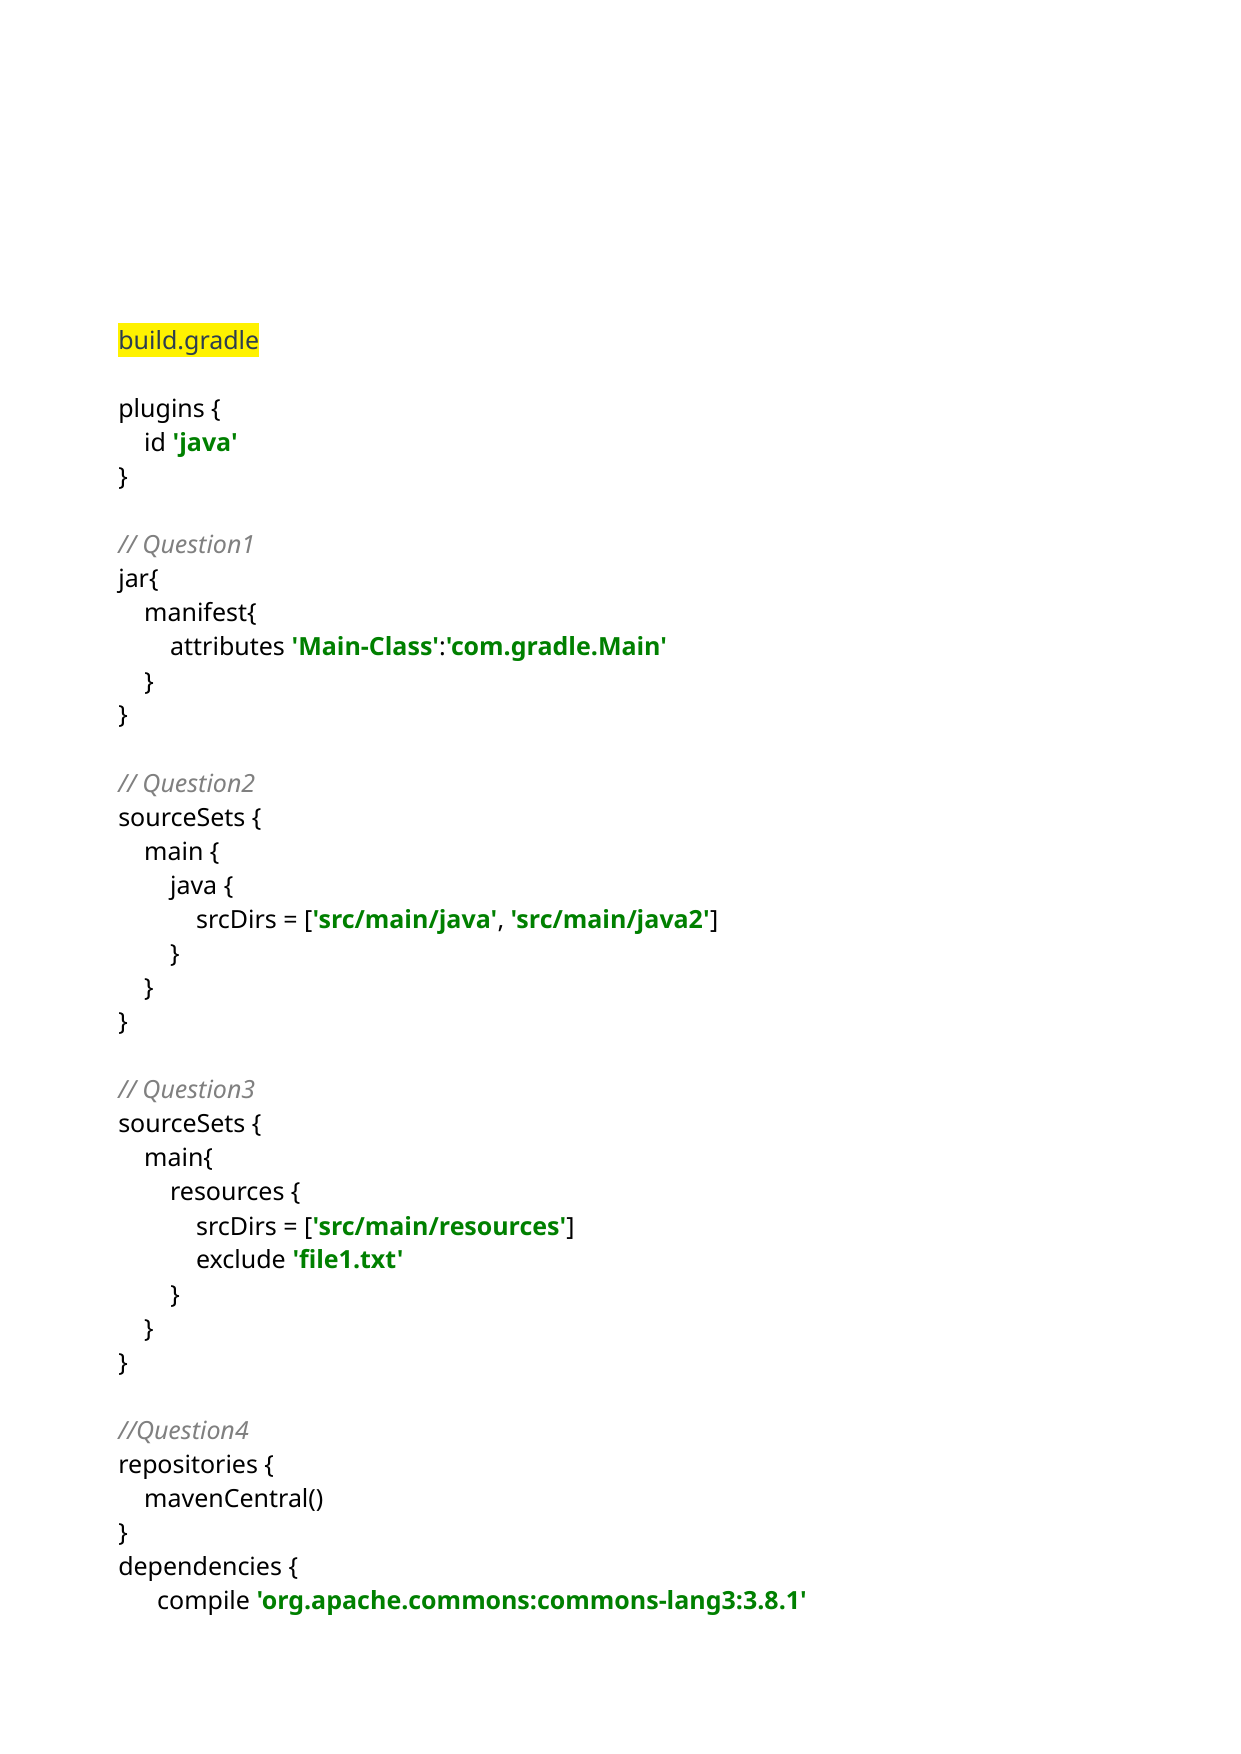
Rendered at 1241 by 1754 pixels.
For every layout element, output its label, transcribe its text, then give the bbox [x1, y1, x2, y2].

text // Question1 [118, 527, 1122, 561]
text sourceSets { [118, 799, 1122, 833]
text dependencies { [118, 1549, 1122, 1583]
text } [118, 1344, 1122, 1378]
text } [118, 697, 1122, 731]
text } [118, 970, 1122, 1004]
text main { [118, 833, 1122, 867]
text //Question4 [118, 1412, 1122, 1447]
text } [118, 1004, 1122, 1038]
text srcDirs = ['src/main/java', 'src/main/java2'] [118, 902, 1122, 936]
text } [118, 1515, 1122, 1549]
text srcDirs = ['src/main/resources'] [118, 1208, 1122, 1242]
text id 'java' [118, 425, 1122, 459]
text // Question2 [118, 765, 1122, 799]
text build.gradle [118, 322, 1122, 357]
text } [118, 1310, 1122, 1344]
text attributes 'Main-Class':'com.gradle.Main' [118, 629, 1122, 663]
text plugins { [118, 391, 1122, 425]
text manifest{ [118, 595, 1122, 629]
text java { [118, 867, 1122, 902]
text compile 'org.apache.commons:commons-lang3:3.8.1' [118, 1583, 1122, 1617]
text sourceSets { [118, 1106, 1122, 1140]
text mavenCentral() [118, 1481, 1122, 1515]
text exclude 'file1.txt' [118, 1242, 1122, 1276]
text repositories { [118, 1447, 1122, 1481]
text } [118, 936, 1122, 970]
text } [118, 1276, 1122, 1310]
text } [118, 459, 1122, 493]
text // Question3 [118, 1072, 1122, 1106]
text } [118, 663, 1122, 697]
text main{ [118, 1140, 1122, 1174]
text jar{ [118, 561, 1122, 595]
text resources { [118, 1174, 1122, 1208]
